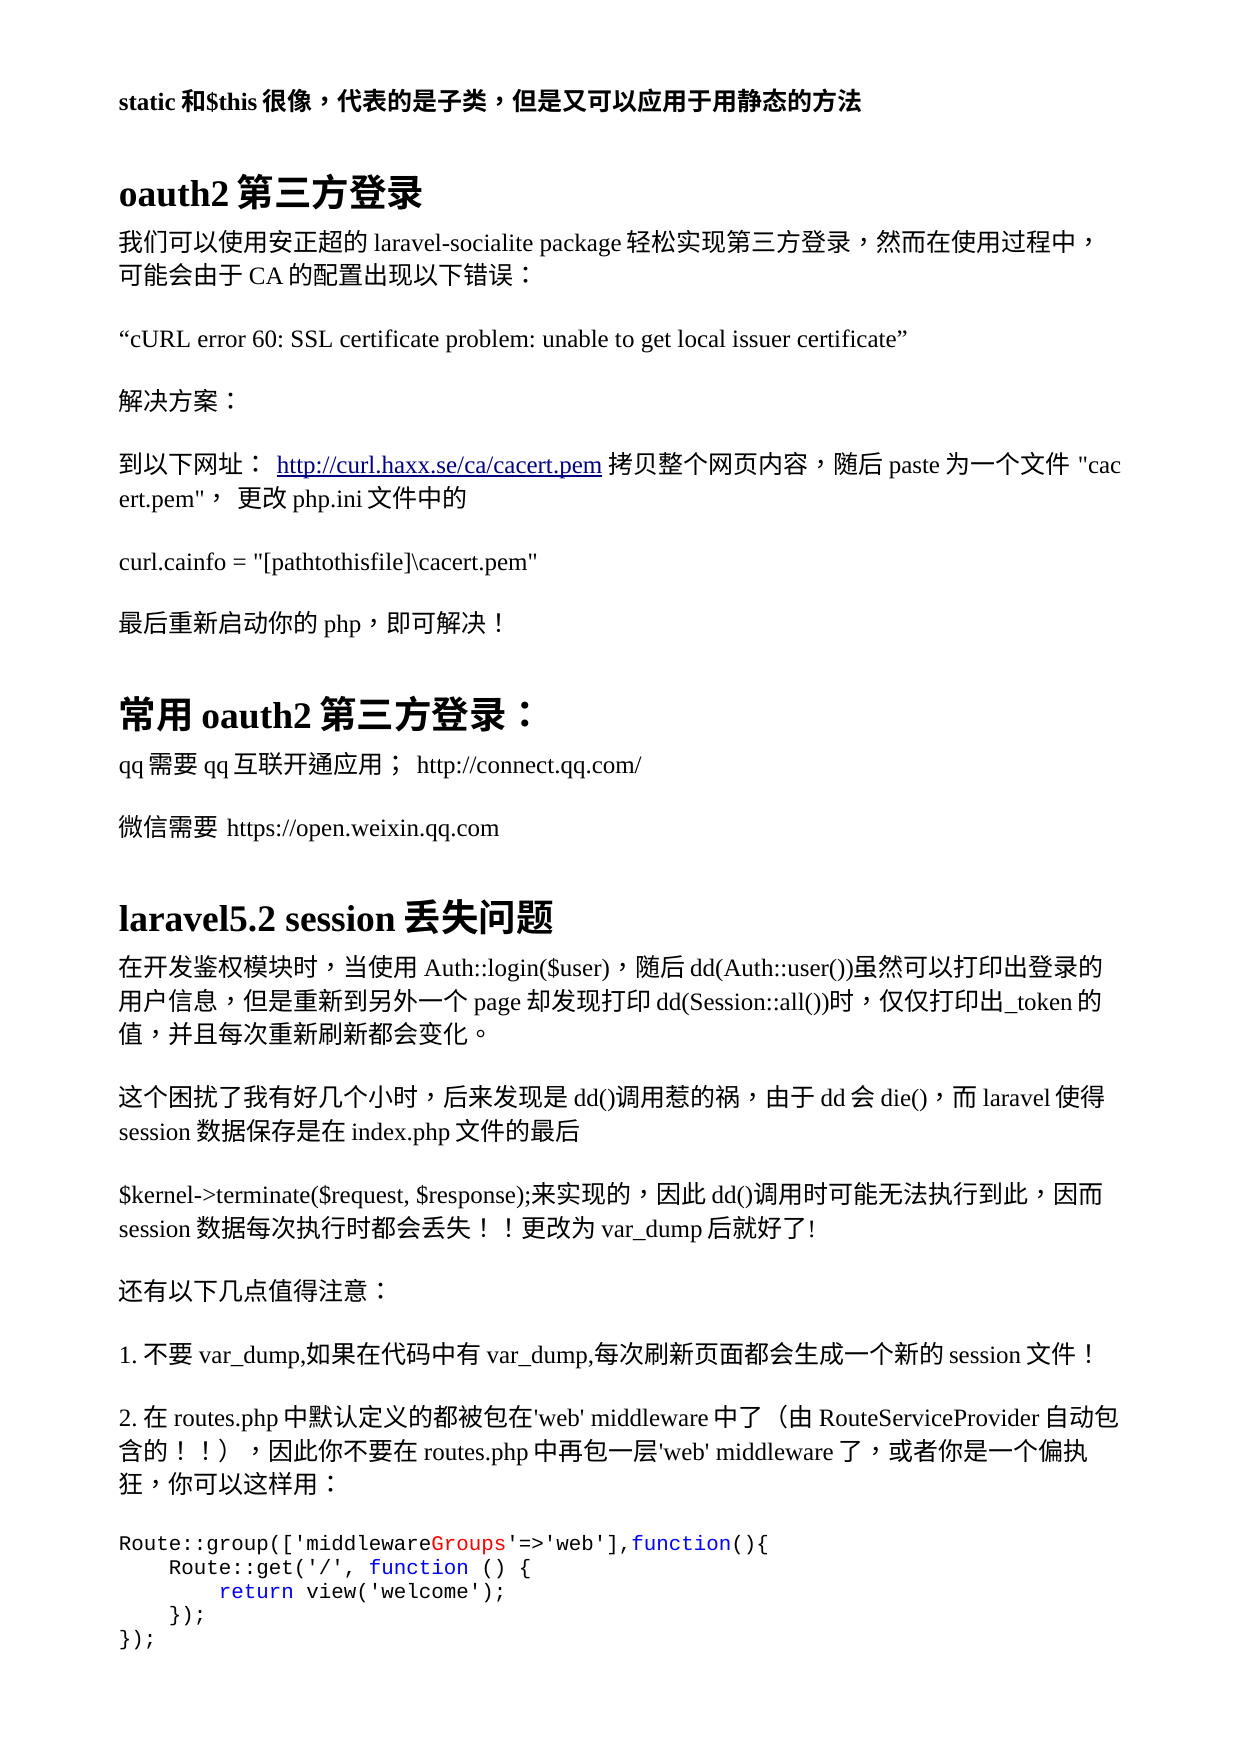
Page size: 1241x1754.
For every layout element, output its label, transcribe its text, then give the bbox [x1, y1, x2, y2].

subtitle 常用oauth2第三方登录： [119, 693, 1121, 737]
text }); [119, 1628, 1121, 1652]
text 1. 不要var_dump,如果在代码中有var_dump,每次刷新页面都会生成一个新的session文件！ [119, 1340, 1121, 1369]
text 到以下网址： http://curl.haxx.se/ca/cacert.pem 拷贝整个网页内容，随后paste为一个文件 "cacert.pem"， 更改php.ini文件中的 [119, 450, 1121, 513]
text 2. 在routes.php中默认定义的都被包在'web' middleware中了（由RouteServiceProvider自动包含的！！），因此你不要在routes.php中再包一层'web' middleware了，或者你是一个偏执狂，你可以这样用： [119, 1403, 1121, 1499]
text 这个困扰了我有好几个小时，后来发现是dd()调用惹的祸，由于dd会die()，而laravel使得session数据保存是在index.php文件的最后 [119, 1083, 1121, 1146]
text 还有以下几点值得注意： [119, 1277, 1121, 1306]
text }); [119, 1604, 1121, 1628]
subtitle laravel5.2 session丢失问题 [119, 897, 1121, 941]
text 微信需要 https://open.weixin.qq.com [119, 813, 1121, 842]
subtitle oauth2第三方登录 [119, 171, 1121, 215]
text 解决方案： [119, 387, 1121, 416]
text “cURL error 60: SSL certificate problem: unable to get local issuer certificate” [119, 324, 1121, 353]
text static和$this很像，代表的是子类，但是又可以应用于用静态的方法 [119, 87, 1121, 117]
text 我们可以使用安正超的laravel-socialite package轻松实现第三方登录，然而在使用过程中，可能会由于CA的配置出现以下错误： [119, 228, 1121, 291]
text Route::group(['middlewareGroups'=>'web'],function(){ [119, 1533, 1121, 1557]
text curl.cainfo = "[pathtothisfile]\cacert.pem" [119, 547, 1121, 576]
text qq需要qq互联开通应用； http://connect.qq.com/ [119, 750, 1121, 779]
text $kernel->terminate($request, $response);来实现的，因此dd()调用时可能无法执行到此，因而session数据每次执行时都会丢失！！更改为var_dump后就好了! [119, 1180, 1121, 1243]
text Route::get('/', function () { [119, 1557, 1121, 1581]
text return view('welcome'); [119, 1581, 1121, 1604]
text 最后重新启动你的php，即可解决！ [119, 609, 1121, 639]
text 在开发鉴权模块时，当使用Auth::login($user)，随后dd(Auth::user())虽然可以打印出登录的用户信息，但是重新到另外一个page却发现打印dd(Session::all())时，仅仅打印出_token的值，并且每次重新刷新都会变化。 [119, 953, 1121, 1049]
